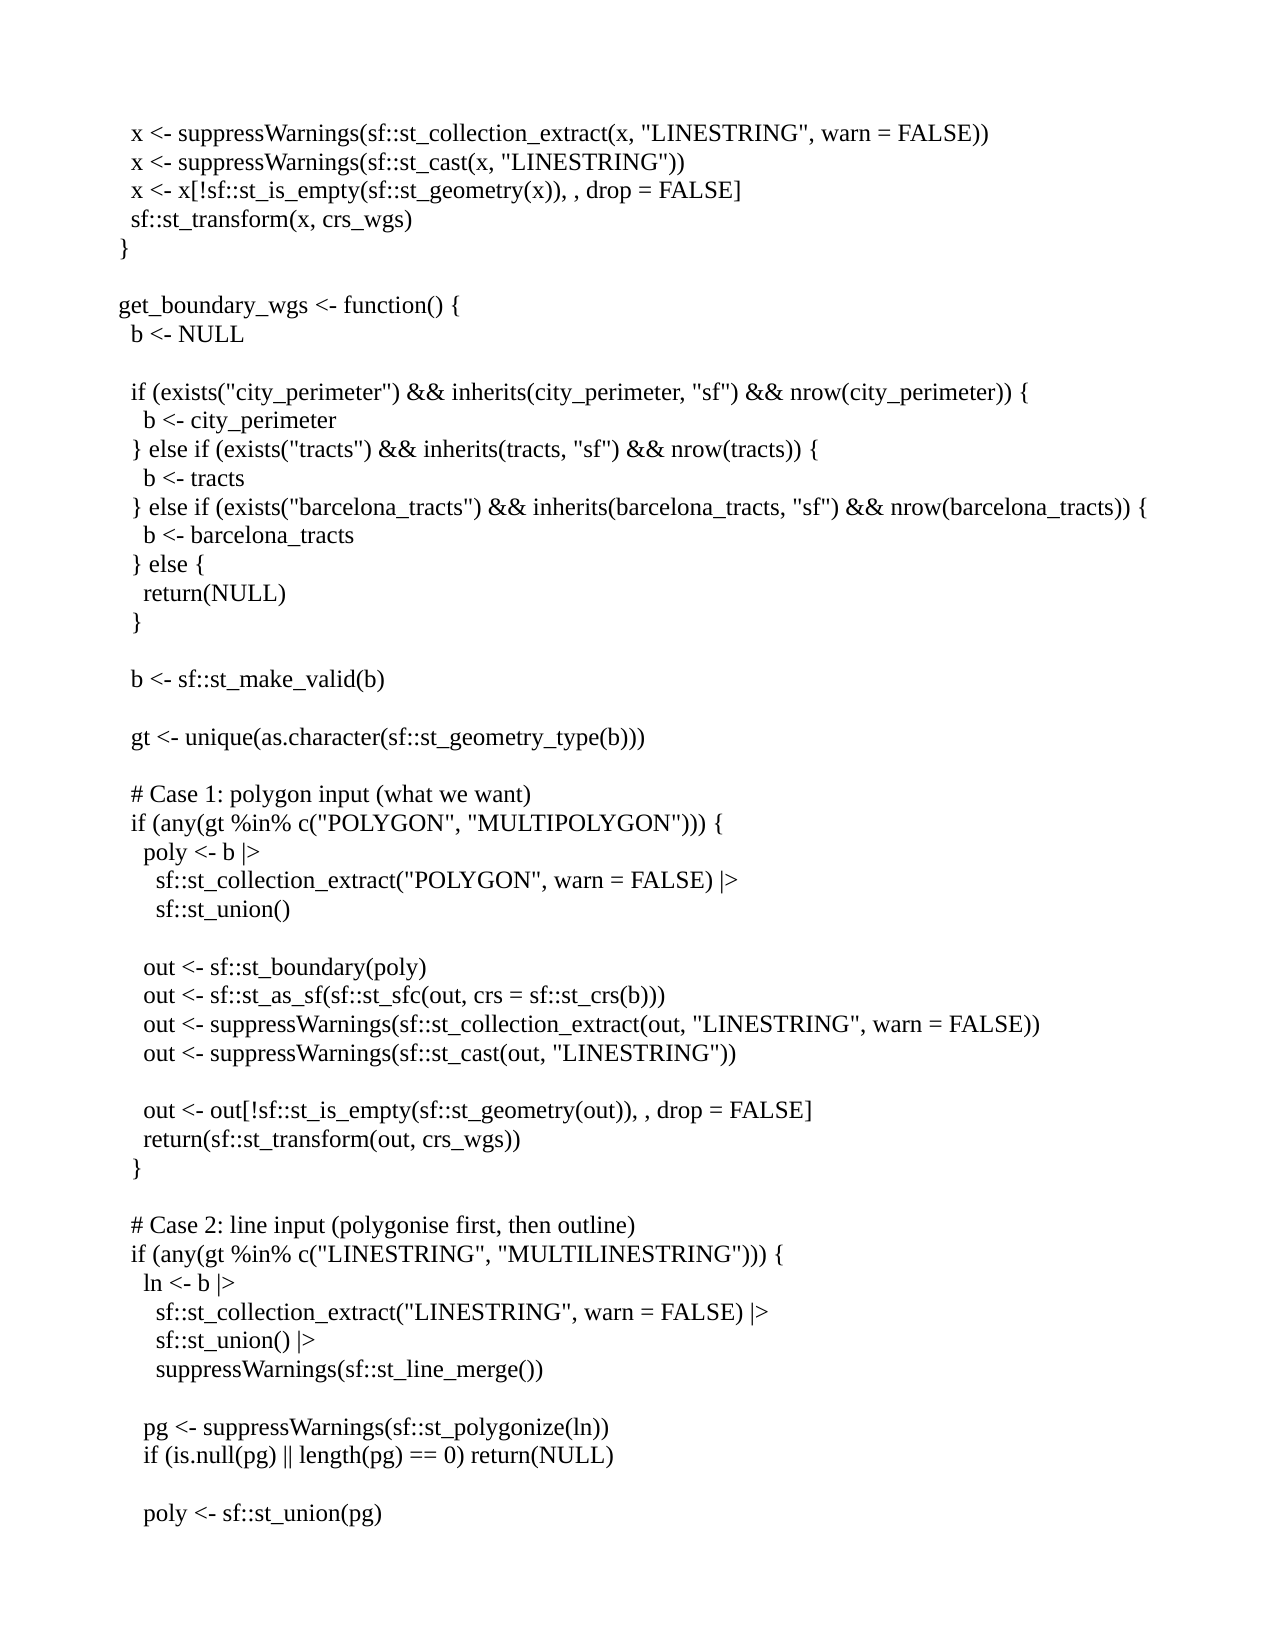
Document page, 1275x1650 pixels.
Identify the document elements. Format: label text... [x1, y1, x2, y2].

text x <- suppressWarnings(sf::st_collection_extract(x, "LINESTRING", warn = FALSE)) [118, 118, 1157, 147]
text ln <- b |> [118, 1268, 1157, 1297]
text # Case 2: line input (polygonise first, then outline) [118, 1211, 1157, 1239]
text sf::st_collection_extract("LINESTRING", warn = FALSE) |> [118, 1297, 1157, 1326]
text # Case 1: polygon input (what we want) [118, 779, 1157, 808]
text } [118, 233, 1157, 262]
text b <- sf::st_make_valid(b) [118, 664, 1157, 693]
text out <- suppressWarnings(sf::st_collection_extract(out, "LINESTRING", warn = FALSE)) [118, 1009, 1157, 1038]
text if (any(gt %in% c("LINESTRING", "MULTILINESTRING"))) { [118, 1239, 1157, 1268]
text return(sf::st_transform(out, crs_wgs)) [118, 1124, 1157, 1153]
text b <- barcelona_tracts [118, 521, 1157, 549]
text if (exists("city_perimeter") && inherits(city_perimeter, "sf") && nrow(city_perimeter)) { [118, 377, 1157, 406]
text sf::st_union() |> [118, 1326, 1157, 1354]
text gt <- unique(as.character(sf::st_geometry_type(b))) [118, 722, 1157, 751]
text out <- sf::st_as_sf(sf::st_sfc(out, crs = sf::st_crs(b))) [118, 981, 1157, 1009]
text b <- tracts [118, 463, 1157, 492]
text } else { [118, 549, 1157, 578]
text out <- out[!sf::st_is_empty(sf::st_geometry(out)), , drop = FALSE] [118, 1096, 1157, 1124]
text poly <- b |> [118, 837, 1157, 866]
text sf::st_union() [118, 894, 1157, 923]
text sf::st_transform(x, crs_wgs) [118, 204, 1157, 233]
text } [118, 607, 1157, 636]
text poly <- sf::st_union(pg) [118, 1498, 1157, 1527]
text if (is.null(pg) || length(pg) == 0) return(NULL) [118, 1441, 1157, 1469]
text if (any(gt %in% c("POLYGON", "MULTIPOLYGON"))) { [118, 808, 1157, 837]
text b <- city_perimeter [118, 406, 1157, 434]
text return(NULL) [118, 578, 1157, 607]
text pg <- suppressWarnings(sf::st_polygonize(ln)) [118, 1412, 1157, 1441]
text } [118, 1153, 1157, 1182]
text x <- suppressWarnings(sf::st_cast(x, "LINESTRING")) [118, 147, 1157, 176]
text get_boundary_wgs <- function() { [118, 291, 1157, 319]
text out <- sf::st_boundary(poly) [118, 952, 1157, 981]
text suppressWarnings(sf::st_line_merge()) [118, 1354, 1157, 1383]
text b <- NULL [118, 319, 1157, 348]
text out <- suppressWarnings(sf::st_cast(out, "LINESTRING")) [118, 1038, 1157, 1067]
text sf::st_collection_extract("POLYGON", warn = FALSE) |> [118, 866, 1157, 894]
text } else if (exists("barcelona_tracts") && inherits(barcelona_tracts, "sf") && nrow(barcelona_tracts)) { [118, 492, 1157, 521]
text } else if (exists("tracts") && inherits(tracts, "sf") && nrow(tracts)) { [118, 434, 1157, 463]
text x <- x[!sf::st_is_empty(sf::st_geometry(x)), , drop = FALSE] [118, 176, 1157, 204]
